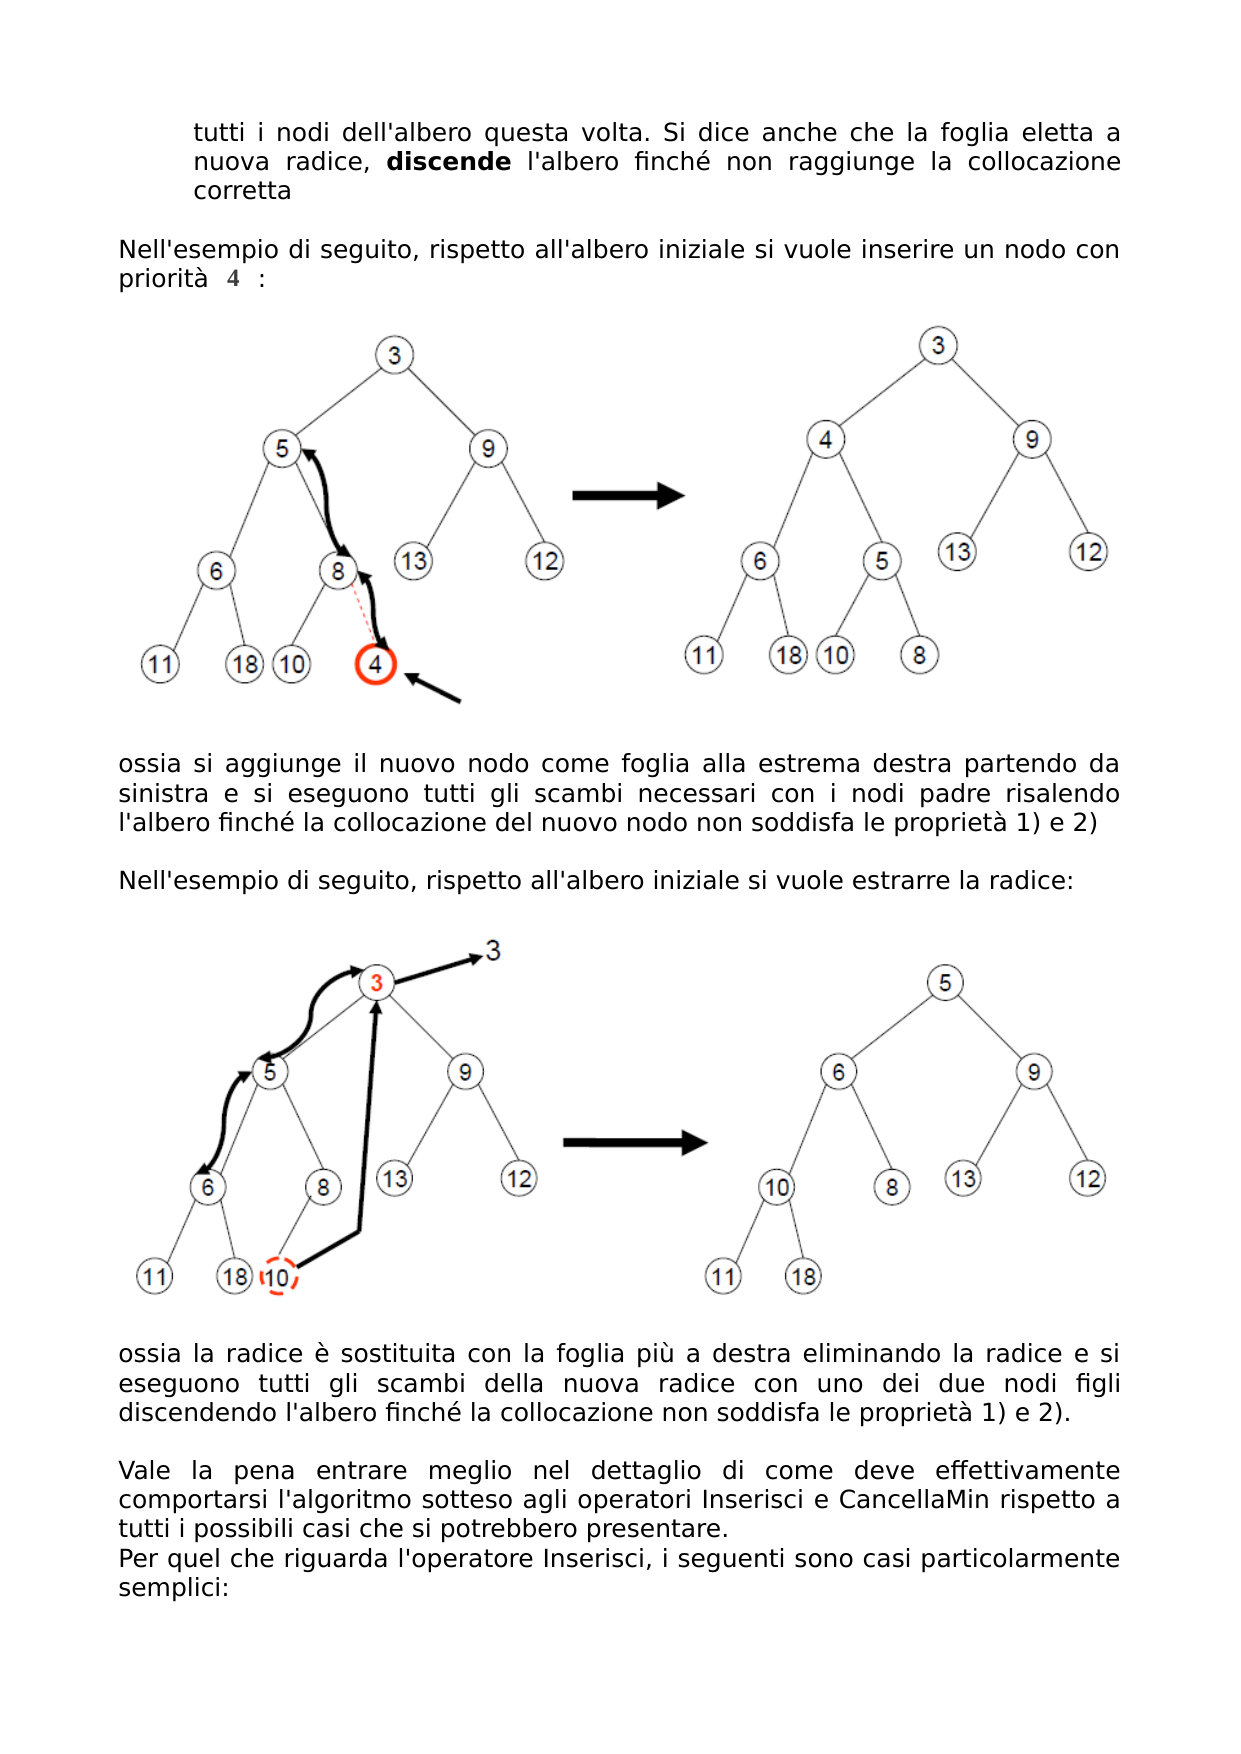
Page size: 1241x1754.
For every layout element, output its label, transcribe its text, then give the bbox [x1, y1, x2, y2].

text Nell'esempio di seguito, rispetto all'albero iniziale si vuole estrarre la radice: [118, 866, 1122, 895]
picture [118, 322, 1123, 721]
text Per quel che riguarda l'operatore Inserisci, i seguenti sono casi particolarmente semplici: [118, 1544, 1122, 1602]
text ossia si aggiunge il nuovo nodo come foglia alla estrema destra partendo da sinistra e si eseguono tutti gli scambi necessari con i nodi padre risalendo l'albero finché la collocazione del nuovo nodo non soddisfa le proprietà 1) e 2) [118, 749, 1122, 837]
picture [118, 924, 1123, 1311]
text Nell'esempio di seguito, rispetto all'albero iniziale si vuole inserire un nodo con priorità: [118, 235, 1122, 293]
text ossia la radice è sostituita con la foglia più a destra eliminando la radice e si eseguono tutti gli scambi della nuova radice con uno dei due nodi figli discendendo l'albero finché la collocazione non soddisfa le proprietà 1) e 2). [118, 1339, 1122, 1427]
text Vale la pena entrare meglio nel dettaglio di come deve effettivamente comportarsi l'algoritmo sotteso agli operatori Inserisci e CancellaMin rispetto a tutti i possibili casi che si potrebbero presentare. [118, 1456, 1122, 1544]
list tutti i nodi dell'albero questa volta. Si dice anche che la foglia eletta a nuova radice, discende l'albero finché non raggiunge la collocazione corretta [156, 118, 1122, 206]
